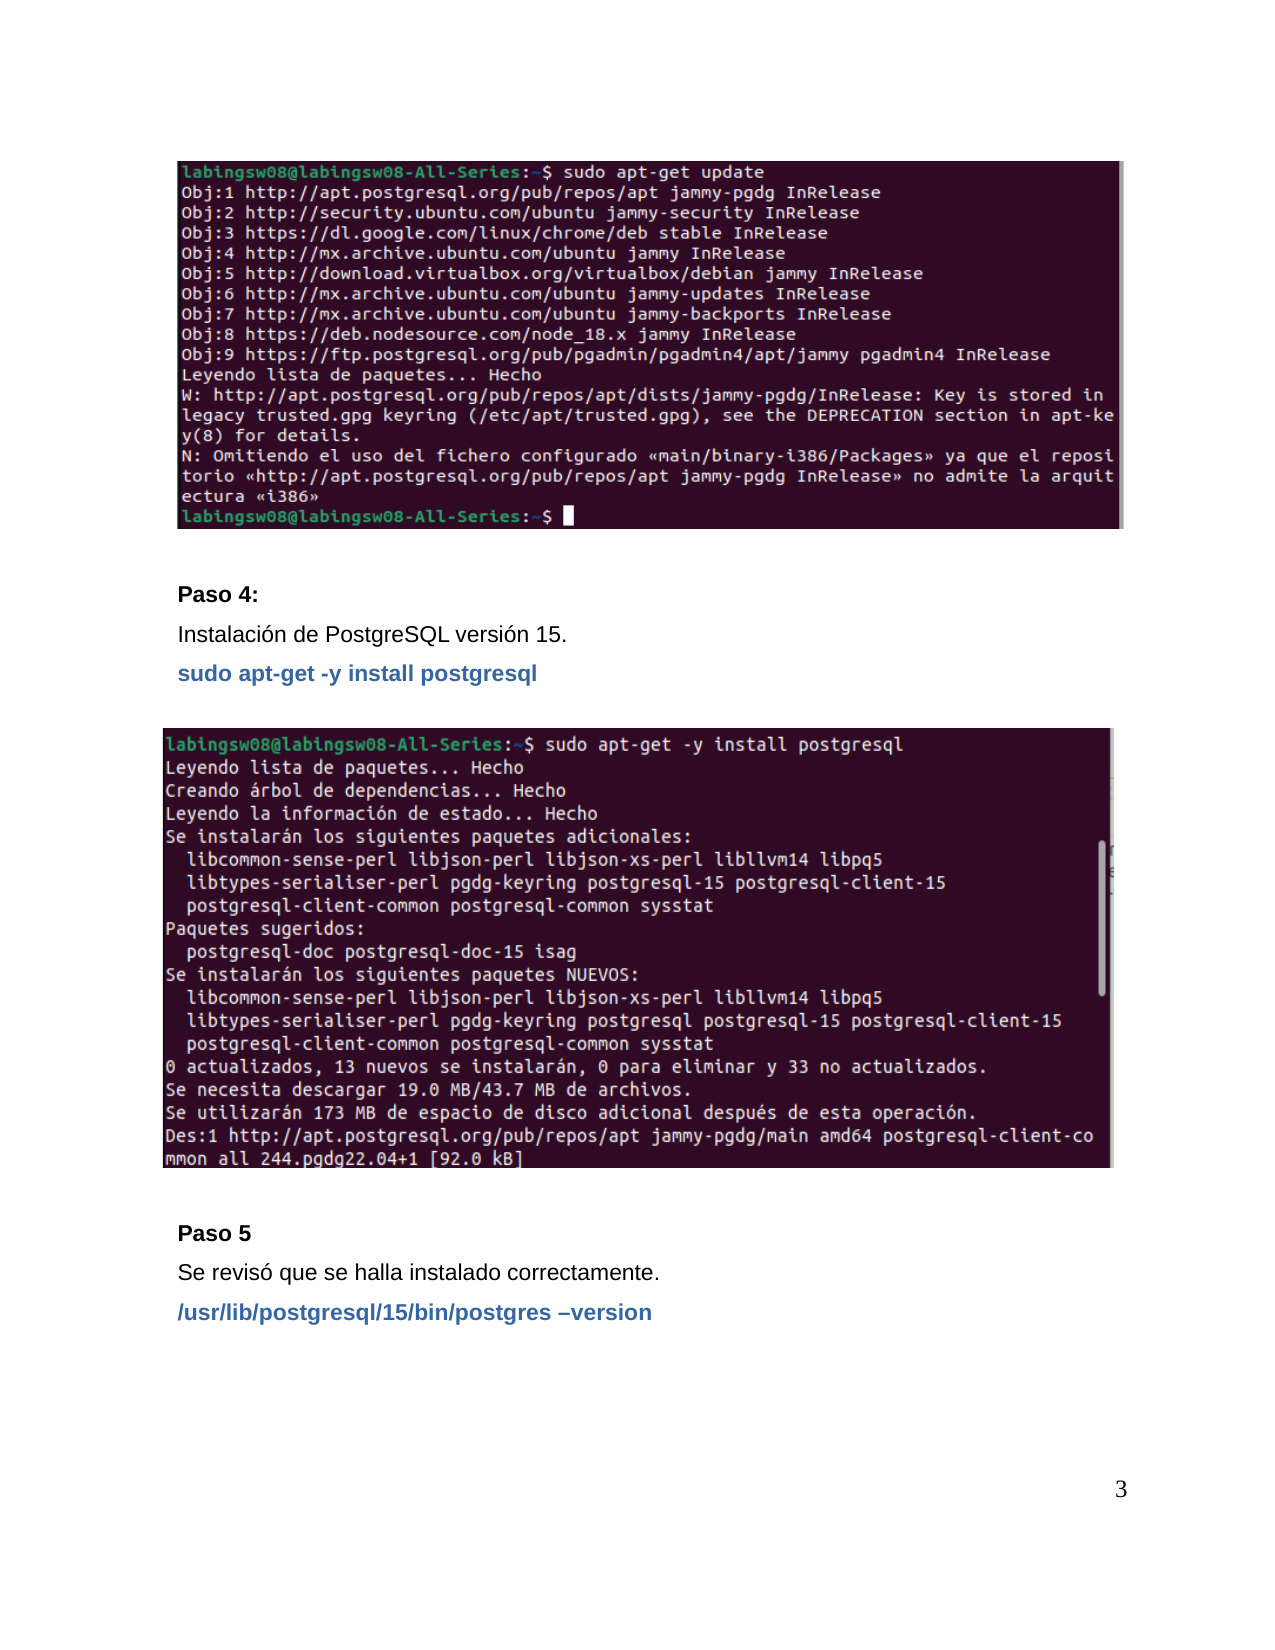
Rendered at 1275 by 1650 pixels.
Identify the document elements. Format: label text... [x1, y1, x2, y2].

picture [177, 161, 1124, 529]
text Paso 5 [177, 1220, 1127, 1246]
text Instalación de PostgreSQL versión 15. [177, 621, 1127, 647]
text /usr/lib/postgresql/15/bin/postgres –version [177, 1299, 1127, 1325]
text Se revisó que se halla instalado correctamente. [177, 1259, 1127, 1286]
text sudo apt-get -y install postgresql [177, 660, 1127, 686]
text Paso 4: [177, 581, 1127, 607]
picture [162, 728, 1115, 1168]
